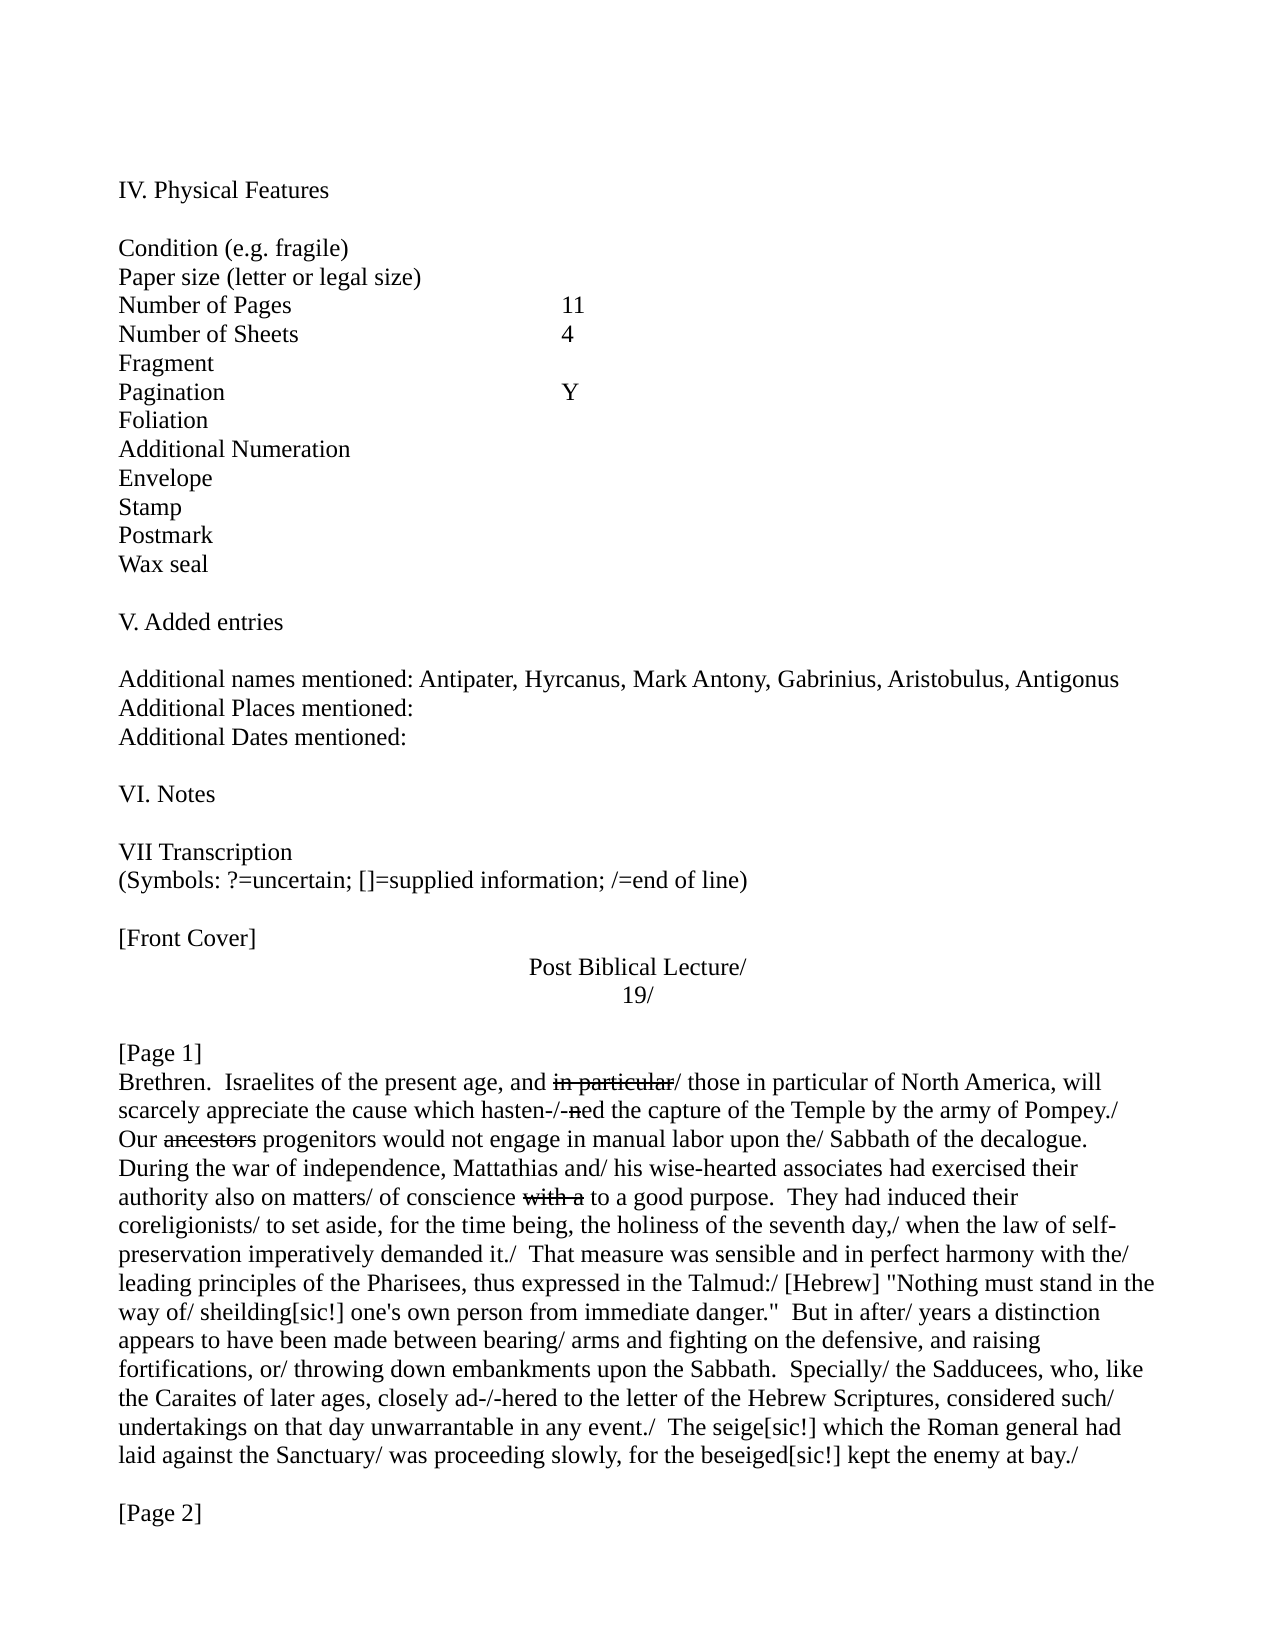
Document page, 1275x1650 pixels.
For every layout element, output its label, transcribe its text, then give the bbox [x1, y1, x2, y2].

text (Symbols: ?=uncertain; []=supplied information; /=end of line) [118, 866, 1157, 894]
text Wax seal [118, 549, 1157, 578]
text VII Transcription [118, 837, 1157, 866]
text Postma rk [118, 521, 1157, 549]
text VI. Notes [118, 779, 1157, 808]
text Number of Pages 11 [118, 291, 1157, 319]
text [Front Cover] [118, 923, 1157, 952]
text Additional Dates mentioned: [118, 722, 1157, 751]
text Condition (e.g. fragile) [118, 233, 1157, 262]
text Paper size (letter or legal size) [118, 262, 1157, 291]
text Stamp [118, 492, 1157, 521]
text IV. Physical Features [118, 176, 1157, 204]
text Post Biblical Lecture/ [118, 952, 1157, 981]
text V. Added entries [118, 607, 1157, 636]
text Number of Sheets 4 [118, 319, 1157, 348]
text Additional names mentioned: Antipater, Hyrcanus, Mark Antony, Gabrinius, Aristobulus, Antigonus [118, 664, 1157, 693]
text Pagination Y [118, 377, 1157, 406]
text Additional Numeration [118, 434, 1157, 463]
text Additional Places mentioned: [118, 693, 1157, 722]
text 19/ [118, 981, 1157, 1009]
text [Page 1] [118, 1038, 1157, 1067]
text Foliation [118, 406, 1157, 434]
text [Page 2] [118, 1498, 1157, 1527]
text Envelope [118, 463, 1157, 492]
text Fragment [118, 348, 1157, 377]
text Brethren. Israelites of the present age, and in particular/ those in particular of North America, will scarcely appreciate the cause which hasten-/-ned the capture of the Temple by the army of Pompey./ Our ancestors progenitors would not engage in manual labor upon the/ Sabbath of the decalogue. During the war of independence, Mattathias and/ his wise-hearted associates had exercised their authority also on matters/ of conscience with a to a good purpose. They had induced their coreligionists/ to set aside, for the time being, the holiness of the seventh day,/ when the law of self-preservation imperatively demanded it./ That measure was sensible and in perfect harmony with the/ leading principles of the Pharisees, thus expressed in the Talmud:/ [Hebrew] "Nothing must stand in the way of/ sheilding[sic!] one's own person from immediate danger." But in after/ years a distinction appears to have been made between bearing/ arms and fighting on the defensive, and raising fortifications, or/ throwing down embankments upon the Sabbath. Specially/ the Sadducees, who, like the Caraites of later ages, closely ad-/-hered to the letter of the Hebrew Scriptures, considered such/ undertakings on that day unwarrantable in any event./ The seige[sic!] which the Roman general had laid against the Sanctuary/ was proceeding slowly, for the beseiged[sic!] kept the enemy at bay./ [118, 1067, 1157, 1469]
